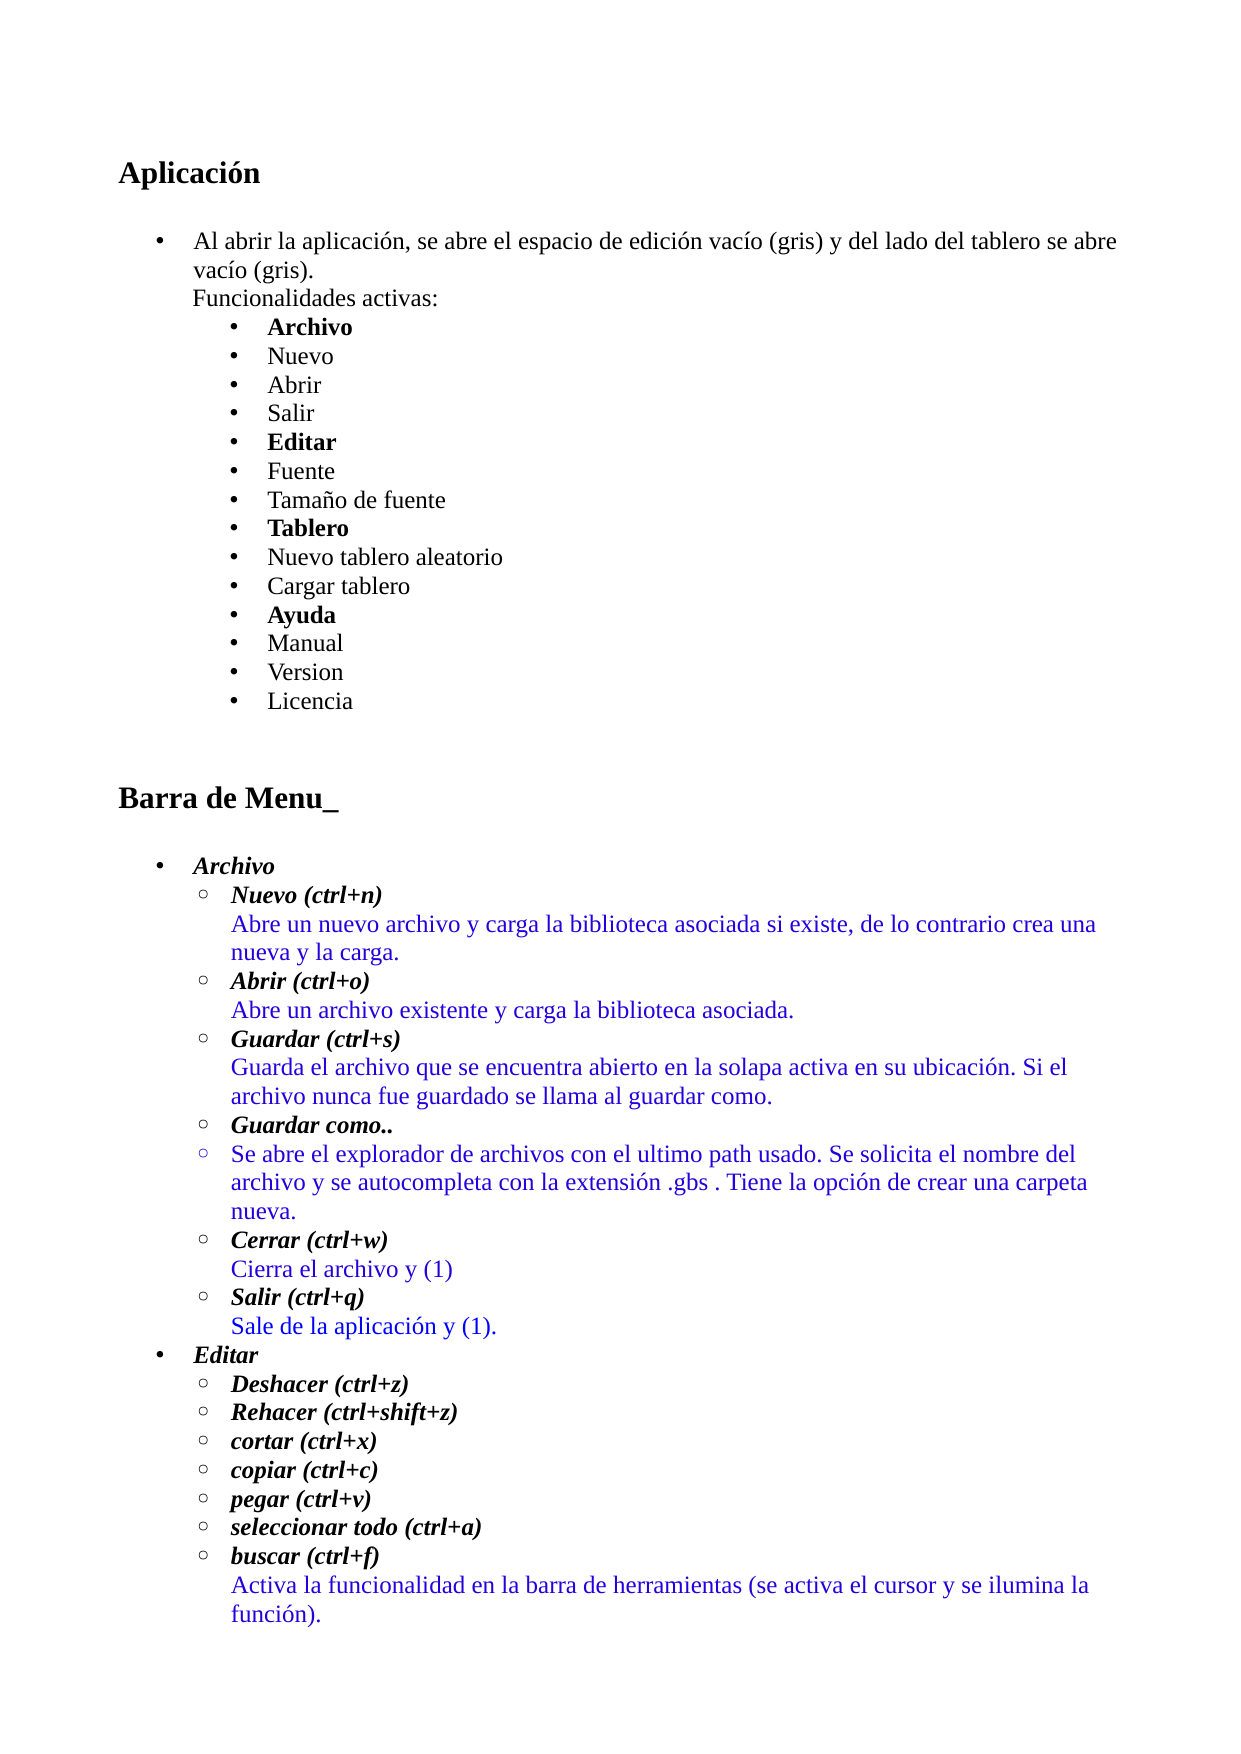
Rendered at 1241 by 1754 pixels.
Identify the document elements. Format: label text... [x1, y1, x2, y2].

list Cierra el archivo y (1) [193, 1254, 1122, 1282]
list pegar (ctrl+v) [193, 1484, 1122, 1512]
text Funcionalidades activas: [118, 283, 1122, 312]
list Fuente [229, 456, 1122, 485]
list Editar [156, 1340, 1122, 1369]
list Licencia [229, 686, 1122, 715]
list Editar [229, 427, 1122, 456]
list Salir (ctrl+q) [193, 1282, 1122, 1311]
list Nuevo tablero aleatorio [229, 542, 1122, 571]
list Rehacer (ctrl+shift+z) [193, 1397, 1122, 1426]
list Sale de la aplicación y (1). [193, 1311, 1122, 1340]
list Tablero [229, 513, 1122, 542]
list Activa la funcionalidad en la barra de herramientas (se activa el cursor y se ilumina la función). [193, 1570, 1122, 1627]
list Guardar como.. [193, 1110, 1122, 1139]
list Al abrir la aplicación, se abre el espacio de edición vacío (gris) y del lado del tablero se abre vacío (gris). [156, 226, 1122, 283]
text Barra de Menu_ [118, 779, 1122, 815]
text Aplicación [118, 154, 1122, 190]
list Abrir [229, 370, 1122, 398]
list Guarda el archivo que se encuentra abierto en la solapa activa en su ubicación. Si el archivo nunca fue guardado se llama al guardar como. [193, 1052, 1122, 1110]
list Tamaño de fuente [229, 485, 1122, 513]
list Deshacer (ctrl+z) [193, 1369, 1122, 1397]
list buscar (ctrl+f) [193, 1541, 1122, 1570]
list copiar (ctrl+c) [193, 1455, 1122, 1484]
list Version [229, 657, 1122, 686]
list Cargar tablero [229, 571, 1122, 600]
list Nuevo [229, 341, 1122, 370]
list Abrir (ctrl+o) [193, 966, 1122, 995]
list Abre un archivo existente y carga la biblioteca asociada. [193, 995, 1122, 1024]
list Cerrar (ctrl+w) [193, 1225, 1122, 1254]
list Salir [229, 398, 1122, 427]
list Abre un nuevo archivo y carga la biblioteca asociada si existe, de lo contrario crea una nueva y la carga. [193, 909, 1122, 966]
list Archivo [229, 312, 1122, 341]
list Ayuda [229, 600, 1122, 628]
list seleccionar todo (ctrl+a) [193, 1512, 1122, 1541]
list Se abre el explorador de archivos con el ultimo path usado. Se solicita el nombre del archivo y se autocompleta con la extensión .gbs . Tiene la opción de crear una carpeta nueva. [193, 1139, 1122, 1225]
list Archivo [156, 851, 1122, 880]
list cortar (ctrl+x) [193, 1426, 1122, 1455]
list Nuevo (ctrl+n) [193, 880, 1122, 909]
list Guardar (ctrl+s) [193, 1024, 1122, 1052]
list Manual [229, 628, 1122, 657]
